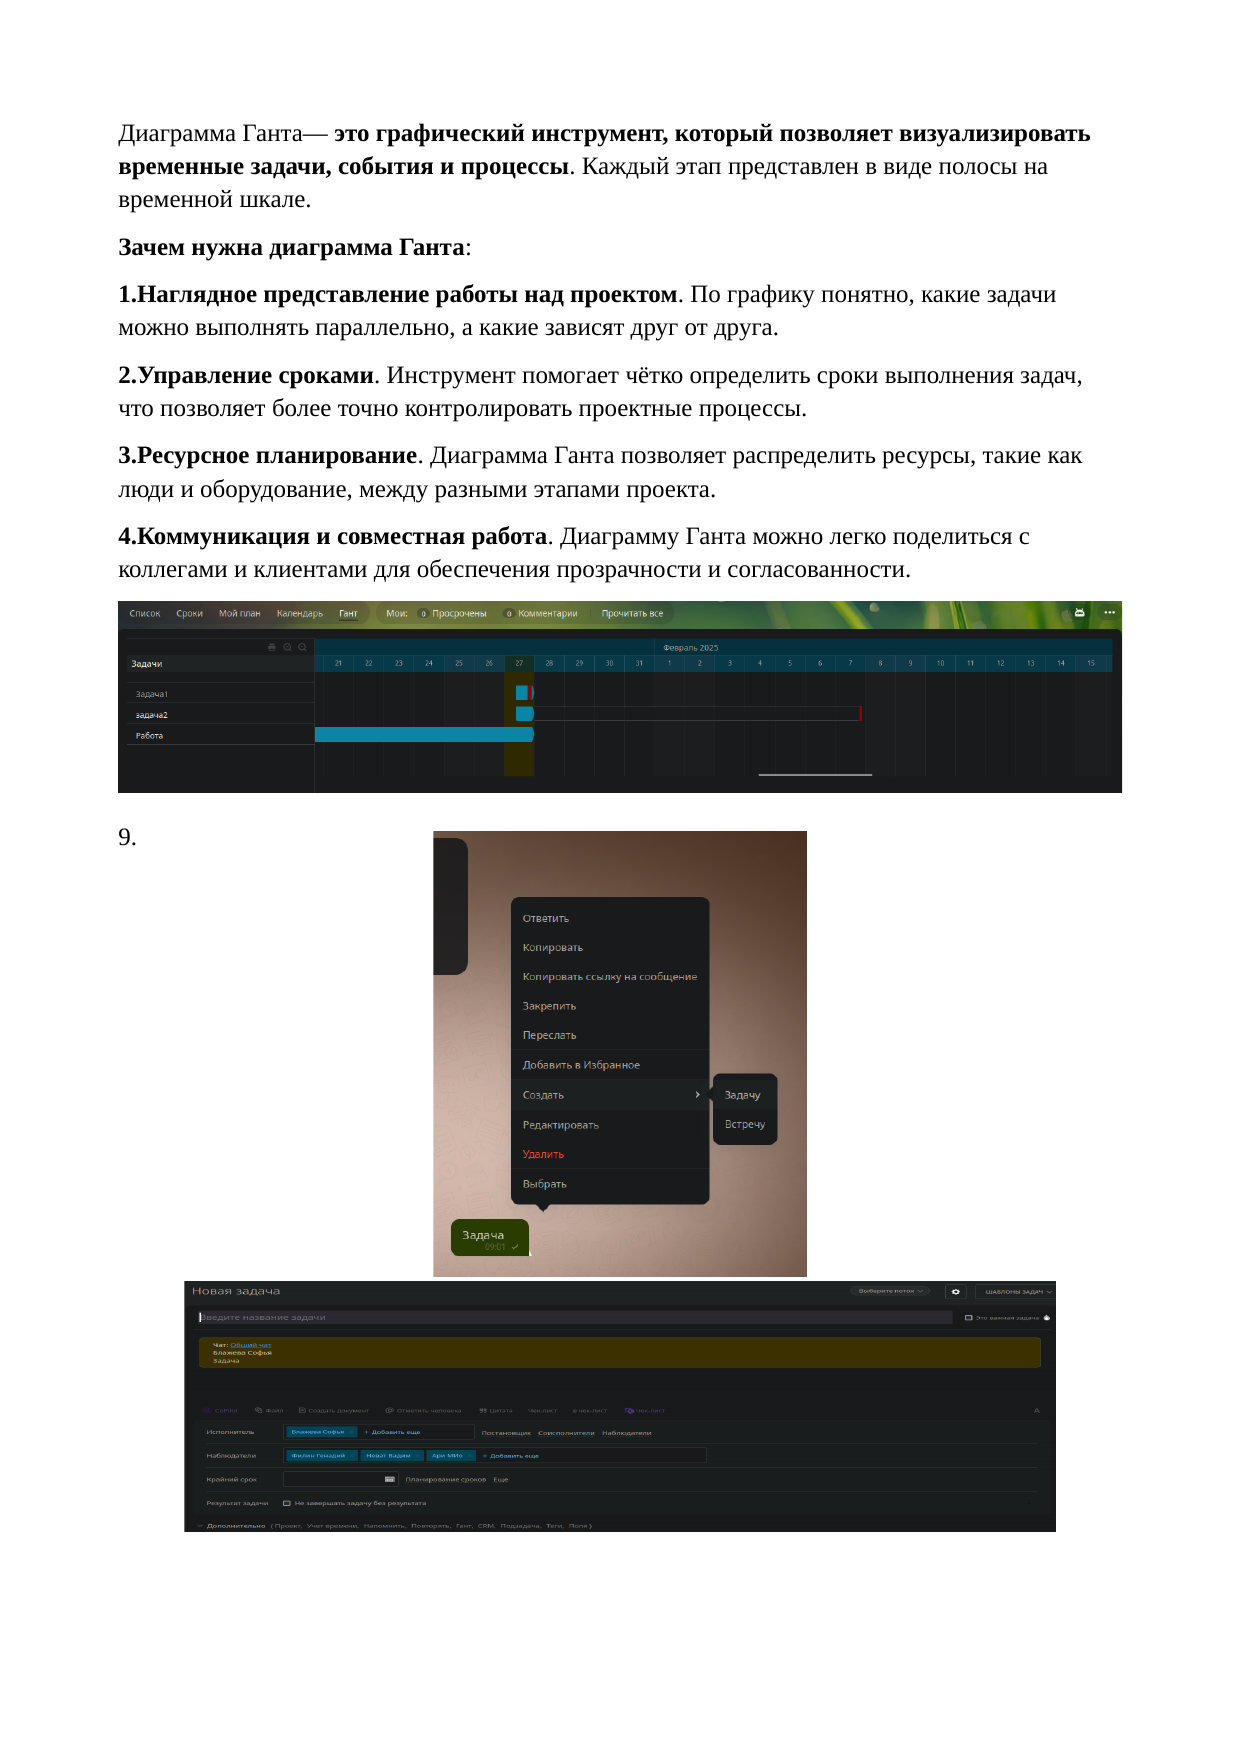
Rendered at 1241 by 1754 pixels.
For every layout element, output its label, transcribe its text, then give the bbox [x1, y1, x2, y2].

text Зачем нужна диаграмма Ганта: [118, 232, 1122, 261]
picture [184, 1281, 1056, 1532]
picture [118, 601, 1123, 793]
text 1.Наглядное представление работы над проектом. По графику понятно, какие задачи можно выполнять параллельно, а какие зависят друг от друга. [118, 279, 1122, 341]
text Диаграмма Ганта— это графический инструмент, который позволяет визуализировать временные задачи, события и процессы. Каждый этап представлен в виде полосы на временной шкале. [118, 118, 1122, 213]
text 3.Ресурсное планирование. Диаграмма Ганта позволяет распределить ресурсы, такие как люди и оборудование, между разными этапами проекта. [118, 441, 1122, 502]
picture [433, 831, 807, 1277]
text 2.Управление сроками. Инструмент помогает чётко определить сроки выполнения задач, что позволяет более точно контролировать проектные процессы. [118, 360, 1122, 422]
text 9. [118, 822, 1122, 850]
text 4.Коммуникация и совместная работа. Диаграмму Ганта можно легко поделиться с коллегами и клиентами для обеспечения прозрачности и согласованности. [118, 521, 1122, 583]
